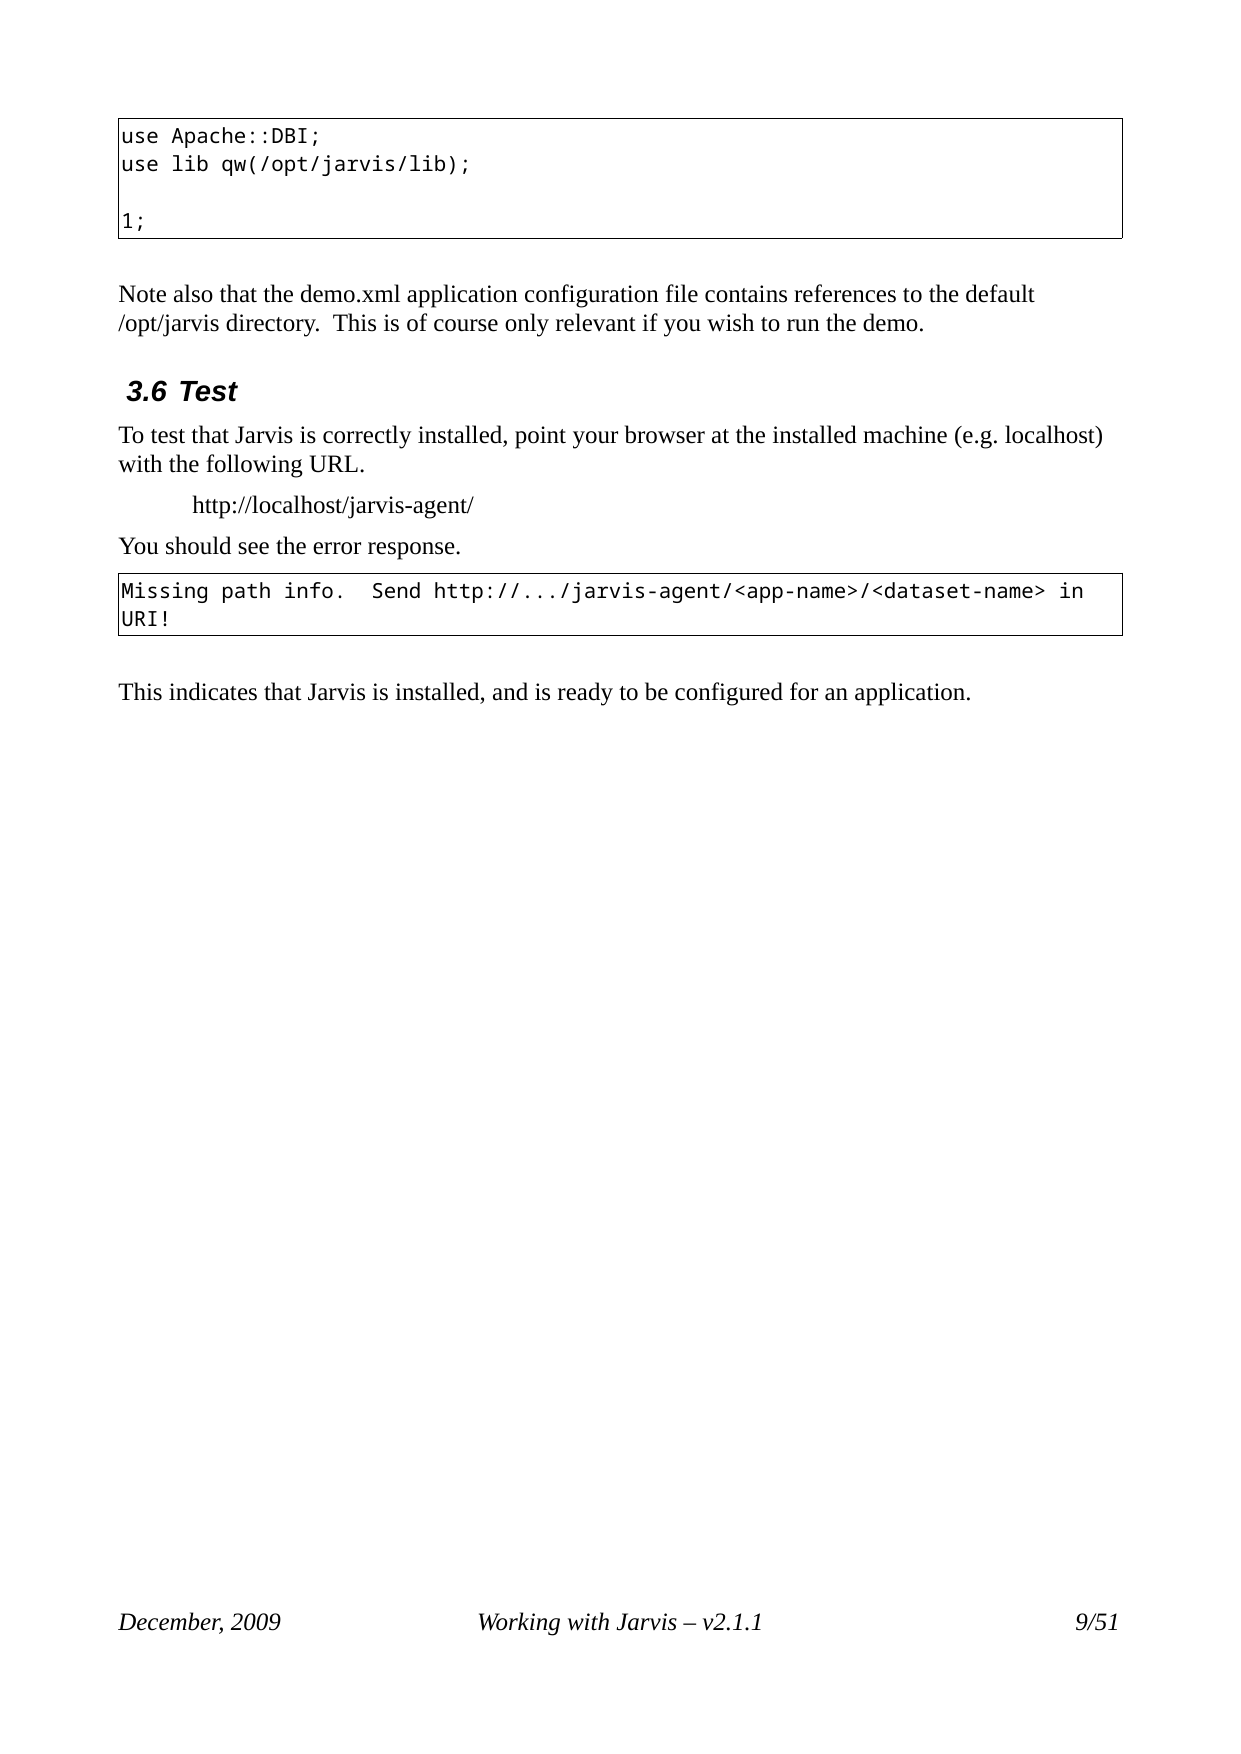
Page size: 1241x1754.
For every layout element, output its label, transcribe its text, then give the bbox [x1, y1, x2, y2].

text use lib qw(/opt/jarvis/lib); [119, 147, 1122, 178]
text You should see the error response. [118, 531, 1122, 560]
text Note also that the demo.xml application configuration file contains references to the default /opt/jarvis directory. This is of course only relevant if you wish to run the demo. [118, 279, 1122, 337]
subtitle Test [118, 374, 1122, 408]
text To test that Jarvis is correctly installed, point your browser at the installed machine (e.g. localhost) with the following URL. [118, 420, 1122, 478]
text use Apache::DBI; [119, 119, 1122, 147]
text This indicates that Jarvis is installed, and is ready to be configured for an application. [118, 677, 1122, 706]
text 1; [119, 203, 1122, 238]
text Missing path info. Send http://.../jarvis-agent/<app-name>/<dataset-name> in URI! [119, 574, 1122, 635]
text http://localhost/jarvis-agent/ [118, 490, 1122, 519]
